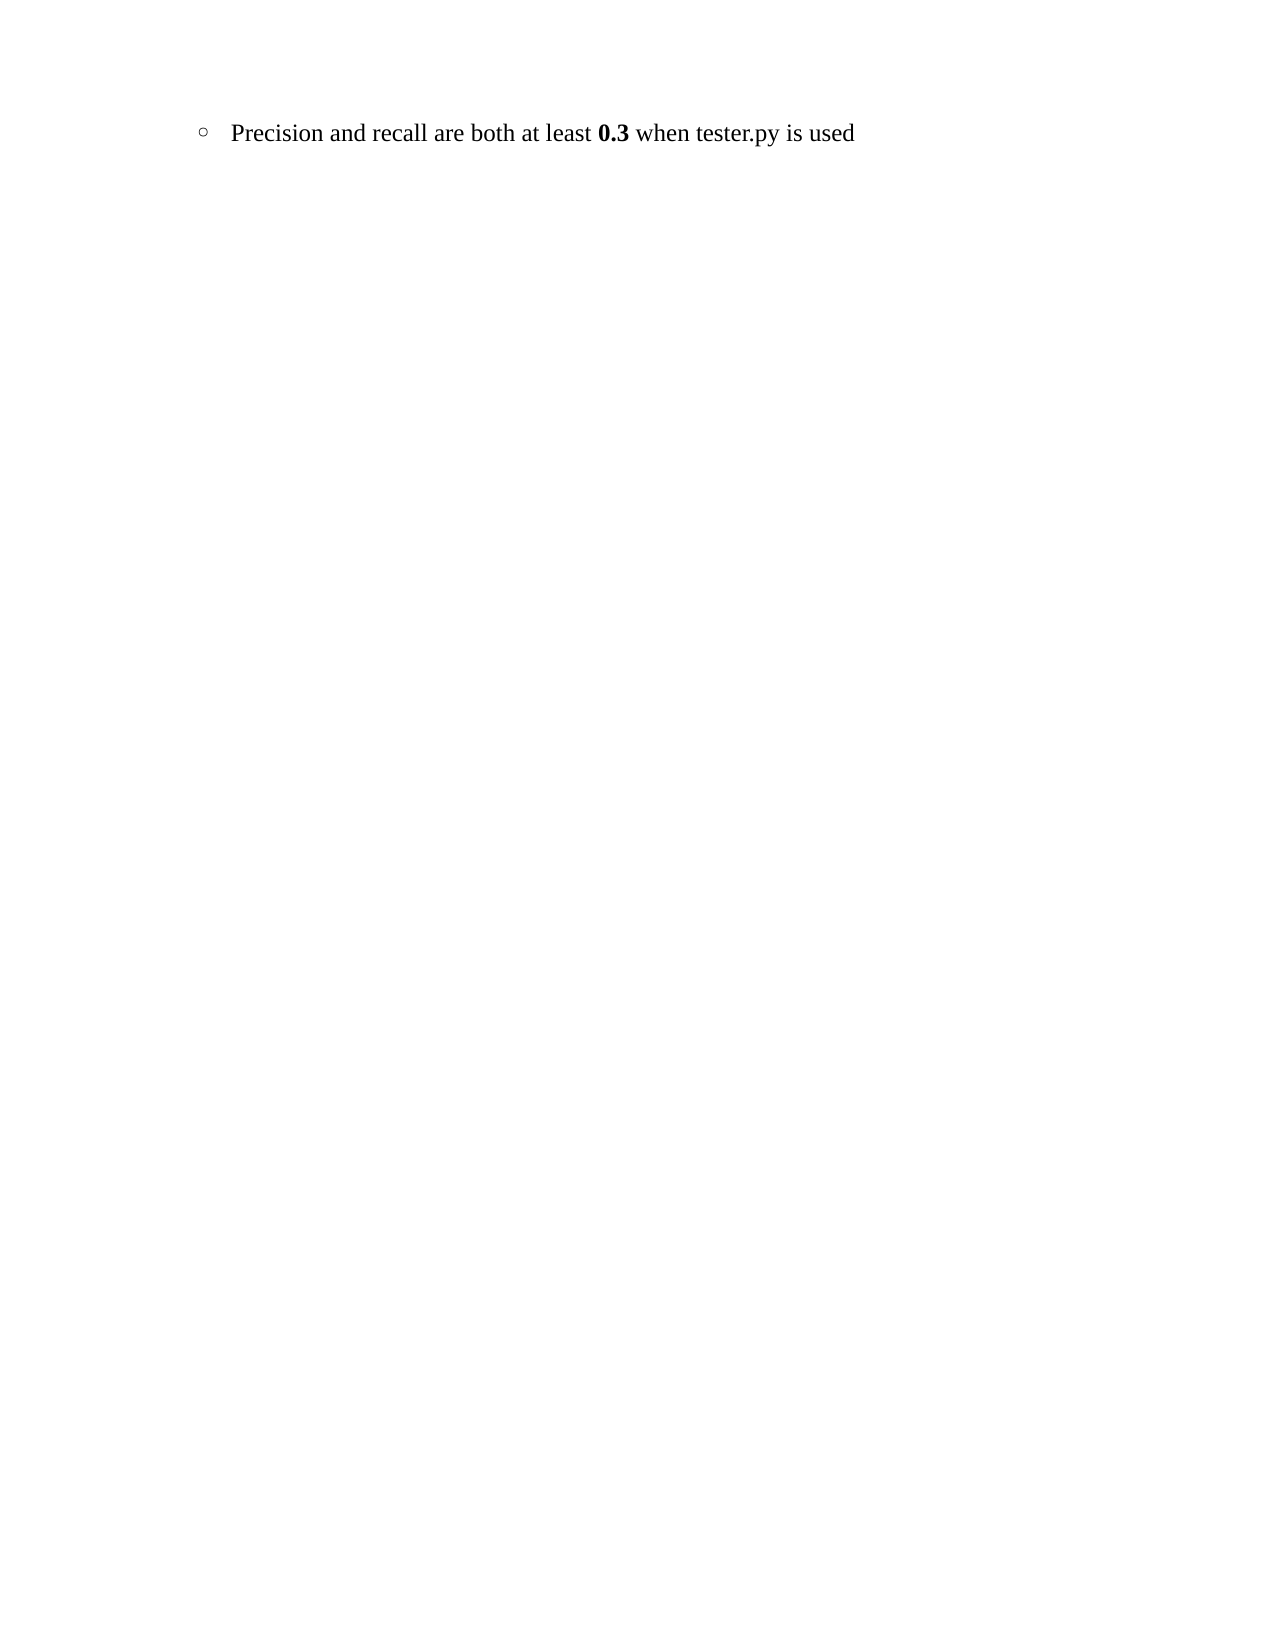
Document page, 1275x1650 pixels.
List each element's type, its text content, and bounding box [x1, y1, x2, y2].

list Precision and recall are both at least 0.3 when tester.py is used [193, 118, 1157, 147]
